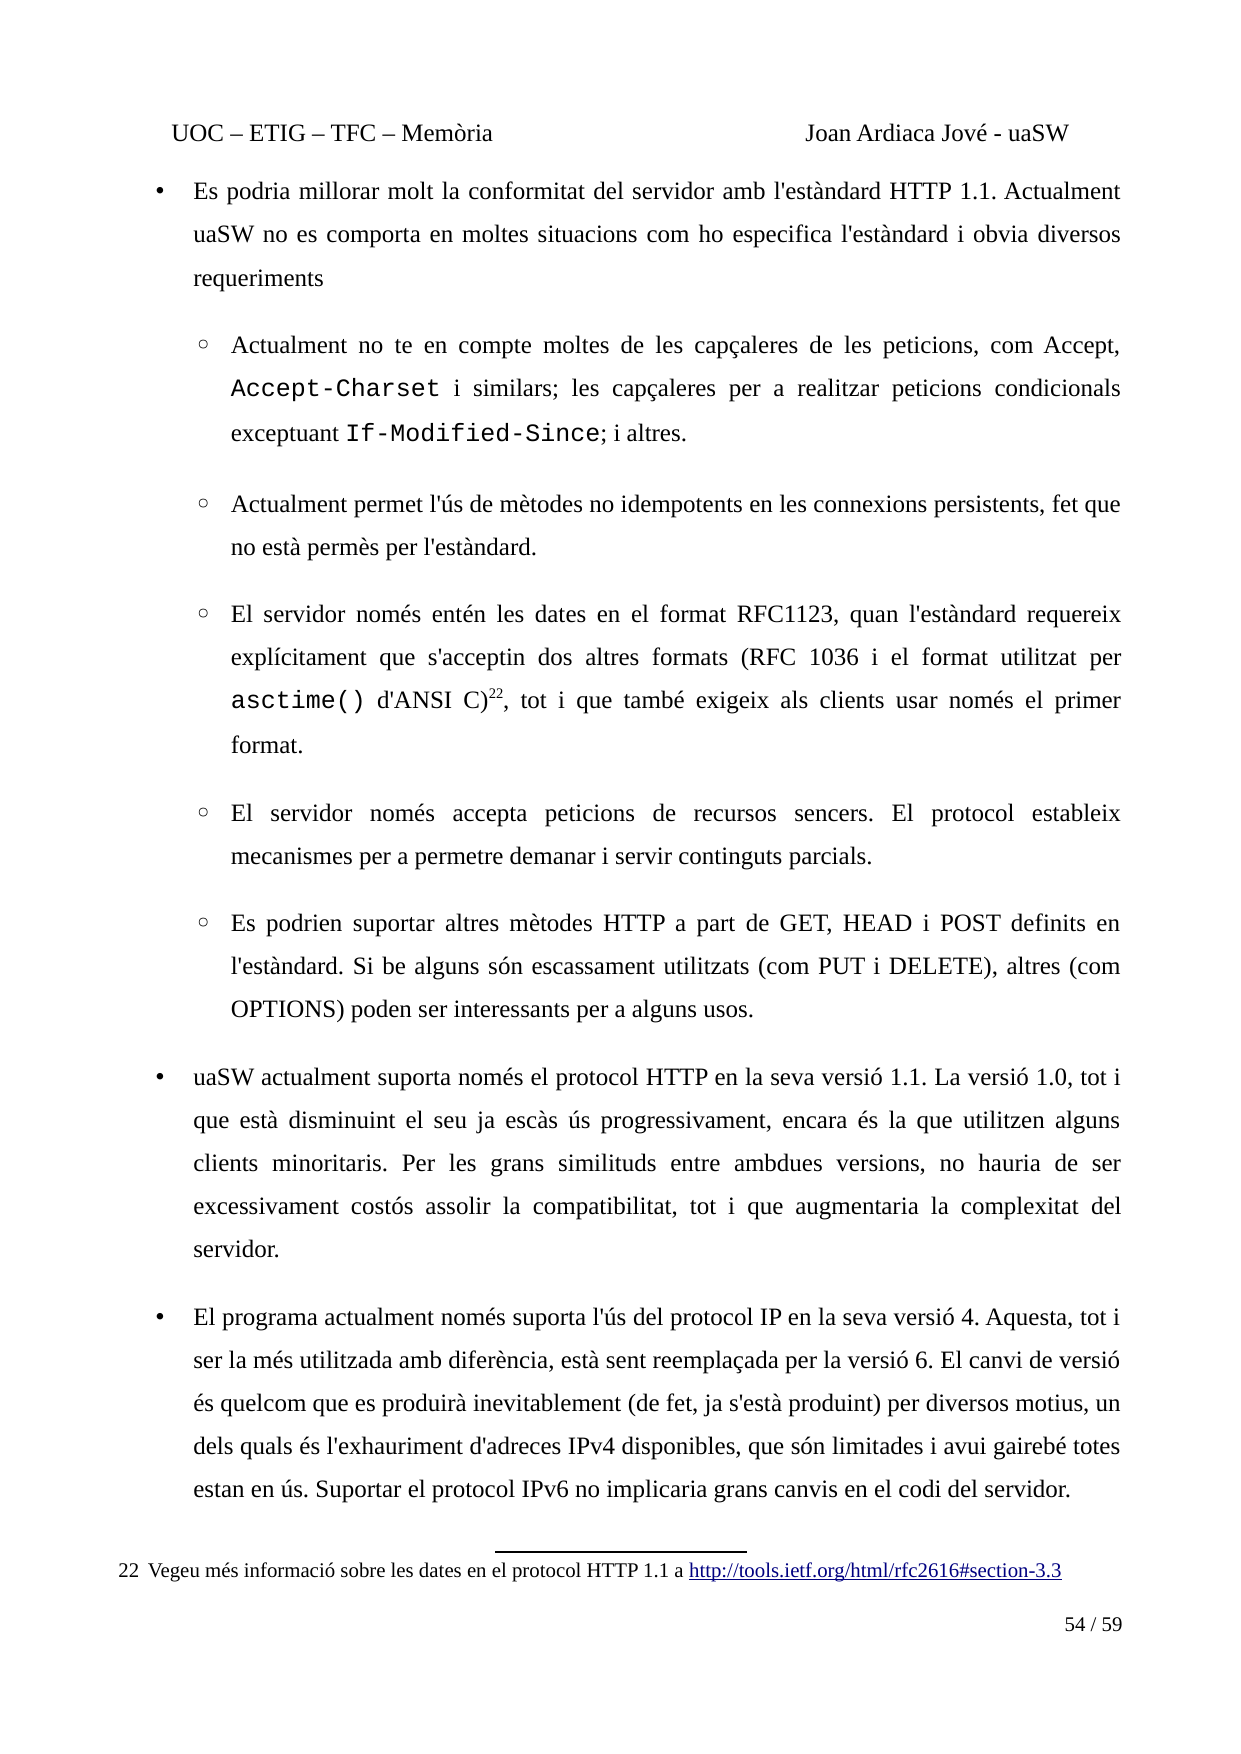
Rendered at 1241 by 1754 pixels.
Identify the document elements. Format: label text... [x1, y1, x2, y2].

list Es podrien suportar altres mètodes HTTP a part de GET, HEAD i POST definits en l'estàndard. Si be alguns són escassament utilitzats (com PUT i DELETE), altres (com OPTIONS) poden ser interessants per a alguns usos. [193, 908, 1122, 1023]
list uaSW actualment suporta només el protocol HTTP en la seva versió 1.1. La versió 1.0, tot i que està disminuint el seu ja escàs ús progressivament, encara és la que utilitzen alguns clients minoritaris. Per les grans similituds entre ambdues versions, no hauria de ser excessivament costós assolir la compatibilitat, tot i que augmentaria la complexitat del servidor. [156, 1062, 1122, 1263]
list Vegeu més informació sobre les dates en el protocol HTTP 1.1 a http://tools.ietf.org/html/rfc2616#section-3.3 [118, 1558, 1122, 1582]
list El servidor només entén les dates en el format RFC1123, quan l'estàndard requereix explícitament que s'acceptin dos altres formats (RFC 1036 i el format utilitzat per asctime() d'ANSI C), tot i que també exigeix als clients usar només el primer format. [193, 599, 1122, 759]
list El programa actualment només suporta l'ús del protocol IP en la seva versió 4. Aquesta, tot i ser la més utilitzada amb diferència, està sent reemplaçada per la versió 6. El canvi de versió és quelcom que es produirà inevitablement (de fet, ja s'està produint) per diversos motius, un dels quals és l'exhauriment d'adreces IPv4 disponibles, que són limitades i avui gairebé totes estan en ús. Suportar el protocol IPv6 no implicaria grans canvis en el codi del servidor. [156, 1302, 1122, 1503]
list Es podria millorar molt la conformitat del servidor amb l'estàndard HTTP 1.1. Actualment uaSW no es comporta en moltes situacions com ho especifica l'estàndard i obvia diversos requeriments [156, 176, 1122, 291]
list El servidor només accepta peticions de recursos sencers. El protocol estableix mecanismes per a permetre demanar i servir continguts parcials. [193, 798, 1122, 870]
list Actualment permet l'ús de mètodes no idempotents en les connexions persistents, fet que no està permès per l'estàndard. [193, 489, 1122, 561]
list Actualment no te en compte moltes de les capçaleres de les peticions, com Accept, Accept-Charset i similars; les capçaleres per a realitzar peticions condicionals exceptuant If-Modified-Since; i altres. [193, 330, 1122, 449]
